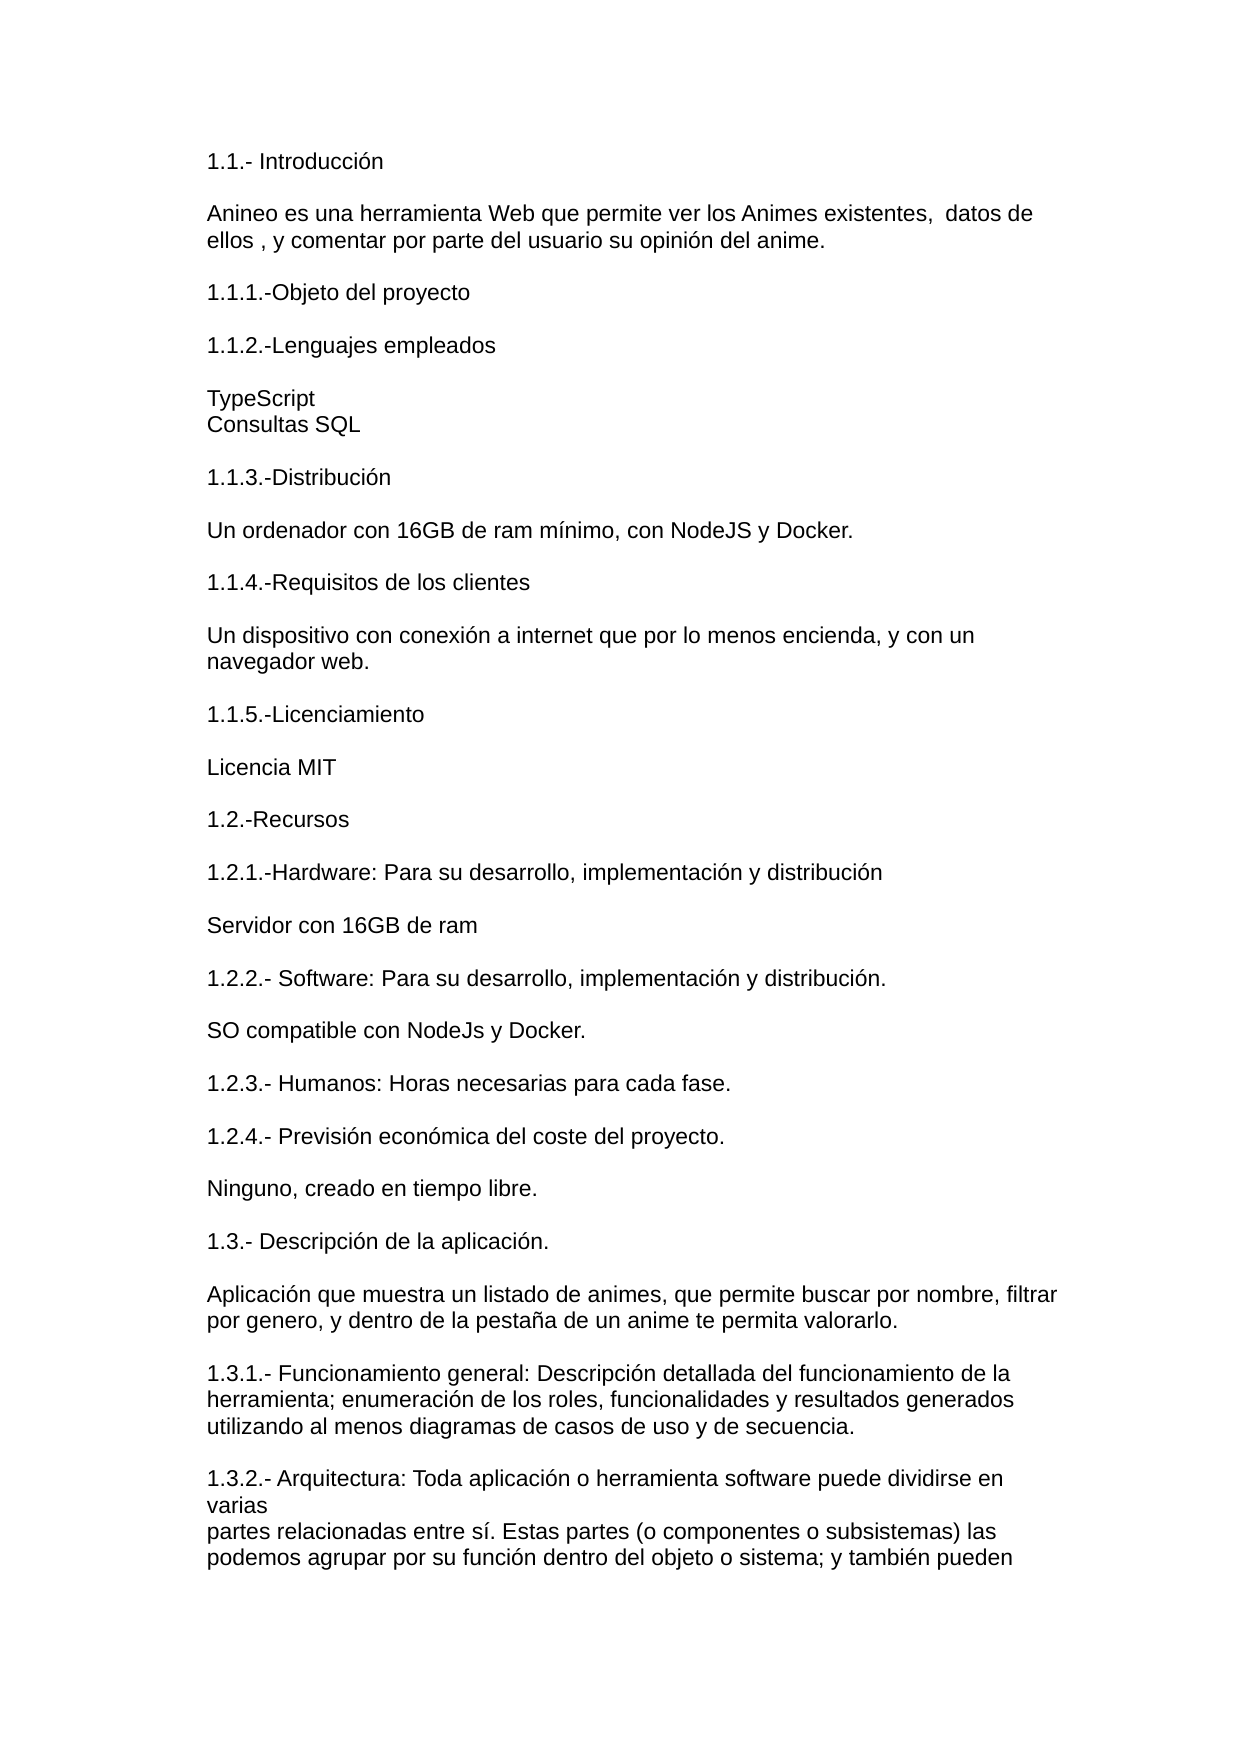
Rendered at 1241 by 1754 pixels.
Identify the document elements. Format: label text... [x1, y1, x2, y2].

text 1.1.1.-Objeto del proyecto [207, 279, 1063, 306]
text Un dispositivo con conexión a internet que por lo menos encienda, y con un navegador web. [207, 622, 1063, 675]
text Consultas SQL [207, 411, 1063, 437]
text 1.1.- Introducción [207, 148, 1063, 174]
text 1.1.5.-Licenciamiento [207, 701, 1063, 727]
text 1.1.2.-Lenguajes empleados [207, 332, 1063, 358]
text TypeScript [207, 385, 1063, 411]
text Servidor con 16GB de ram [207, 912, 1063, 938]
text 1.1.3.-Distribución [207, 464, 1063, 490]
text 1.2.2.- Software: Para su desarrollo, implementación y distribución. [207, 964, 1063, 991]
text 1.3.1.- Funcionamiento general: Descripción detallada del funcionamiento de la [207, 1360, 1063, 1386]
text Ninguno, creado en tiempo libre. [207, 1175, 1063, 1202]
text 1.2.1.-Hardware: Para su desarrollo, implementación y distribución [207, 859, 1063, 886]
text 1.2.-Recursos [207, 806, 1063, 833]
text 1.3.- Descripción de la aplicación. [207, 1228, 1063, 1254]
text 1.3.2.- Arquitectura: Toda aplicación o herramienta software puede dividirse en varias [207, 1465, 1063, 1518]
text partes relacionadas entre sí. Estas partes (o componentes o subsistemas) las [207, 1518, 1063, 1544]
text Un ordenador con 16GB de ram mínimo, con NodeJS y Docker. [207, 517, 1063, 543]
text Anineo es una herramienta Web que permite ver los Animes existentes, datos de ellos , y comentar por parte del usuario su opinión del anime. [207, 200, 1063, 253]
text SO compatible con NodeJs y Docker. [207, 1017, 1063, 1044]
text utilizando al menos diagramas de casos de uso y de secuencia. [207, 1413, 1063, 1439]
text herramienta; enumeración de los roles, funcionalidades y resultados generados [207, 1386, 1063, 1413]
text 1.2.3.- Humanos: Horas necesarias para cada fase. [207, 1070, 1063, 1096]
text podemos agrupar por su función dentro del objeto o sistema; y también pueden [207, 1544, 1063, 1571]
text 1.1.4.-Requisitos de los clientes [207, 569, 1063, 596]
text Licencia MIT [207, 754, 1063, 780]
text 1.2.4.- Previsión económica del coste del proyecto. [207, 1123, 1063, 1149]
text Aplicación que muestra un listado de animes, que permite buscar por nombre, filtrar por genero, y dentro de la pestaña de un anime te permita valorarlo. [207, 1281, 1063, 1333]
